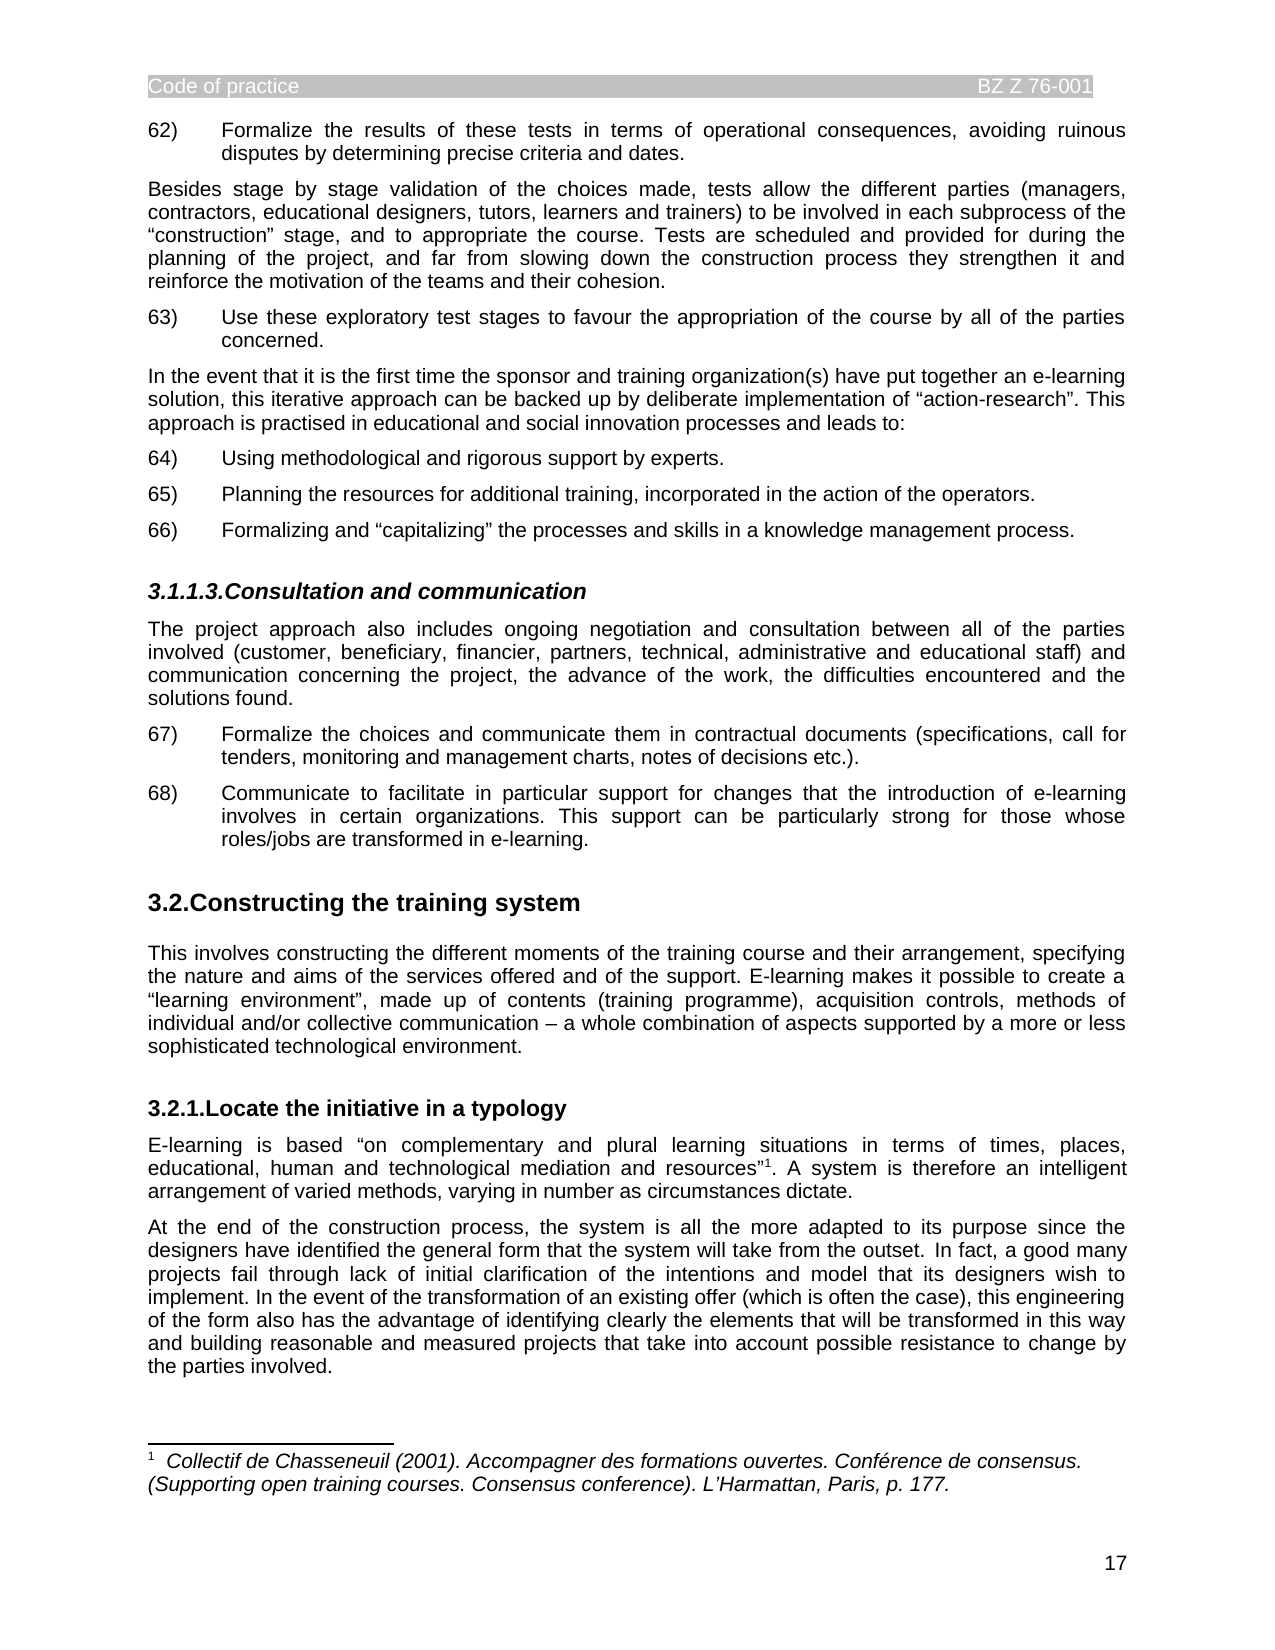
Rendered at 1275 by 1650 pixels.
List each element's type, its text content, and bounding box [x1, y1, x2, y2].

text This involves constructing the different moments of the training course and their arrangement, specifying the nature and aims of the services offered and of the support. E-learning makes it possible to create a “learning environment”, made up of contents (training programme), acquisition controls, methods of individual and/or collective communication – a whole combination of aspects supported by a more or less sophisticated technological environment. [148, 942, 1127, 1058]
text 62) Formalize the results of these tests in terms of operational consequences, avoiding ruinous disputes by determining precise criteria and dates. [148, 118, 1127, 164]
subtitle Consultation and communication [148, 579, 1127, 605]
text 64) Using methodological and rigorous support by experts. [148, 447, 1127, 470]
text E-learning is based “on complementary and plural learning situations in terms of times, places, educational, human and technological mediation and resources”. A system is therefore an intelligent arrangement of varied methods, varying in number as circumstances dictate. [148, 1133, 1127, 1203]
text 67) Formalize the choices and communicate them in contractual documents (specifications, call for tenders, monitoring and management charts, notes of decisions etc.). [148, 723, 1127, 769]
text Collectif de Chasseneuil (2001). Accompagner des formations ouvertes. Conférence de consensus. (Supporting open training courses. Consensus conference). L’Harmattan, Paris, p. 177. [148, 1450, 1127, 1496]
text In the event that it is the first time the sponsor and training organization(s) have put together an e-learning solution, this iterative approach can be backed up by deliberate implementation of “action-research”. This approach is practised in educational and social innovation processes and leads to: [148, 365, 1127, 434]
text 66) Formalizing and “capitalizing” the processes and skills in a knowledge management process. [148, 518, 1127, 542]
subtitle Locate the initiative in a typology [148, 1095, 1127, 1121]
subtitle Constructing the training system [148, 889, 1127, 917]
text 65) Planning the resources for additional training, incorporated in the action of the operators. [148, 483, 1127, 506]
text 63) Use these exploratory test stages to favour the appropriation of the course by all of the parties concerned. [148, 306, 1127, 352]
text 68) Communicate to facilitate in particular support for changes that the introduction of e-learning involves in certain organizations. This support can be particularly strong for those whose roles/jobs are transformed in e-learning. [148, 782, 1127, 851]
text At the end of the construction process, the system is all the more adapted to its purpose since the designers have identified the general form that the system will take from the outset. In fact, a good many projects fail through lack of initial clarification of the intentions and model that its designers wish to implement. In the event of the transformation of an existing offer (which is often the case), this engineering of the form also has the advantage of identifying clearly the elements that will be transformed in this way and building reasonable and measured projects that take into account possible resistance to change by the parties involved. [148, 1216, 1127, 1378]
text Besides stage by stage validation of the choices made, tests allow the different parties (managers, contractors, educational designers, tutors, learners and trainers) to be involved in each subprocess of the “construction” stage, and to appropriate the course. Tests are scheduled and provided for during the planning of the project, and far from slowing down the construction process they strengthen it and reinforce the motivation of the teams and their cohesion. [148, 177, 1127, 293]
text The project approach also includes ongoing negotiation and consultation between all of the parties involved (customer, beneficiary, financier, partners, technical, administrative and educational staff) and communication concerning the project, the advance of the work, the difficulties encountered and the solutions found. [148, 617, 1127, 710]
